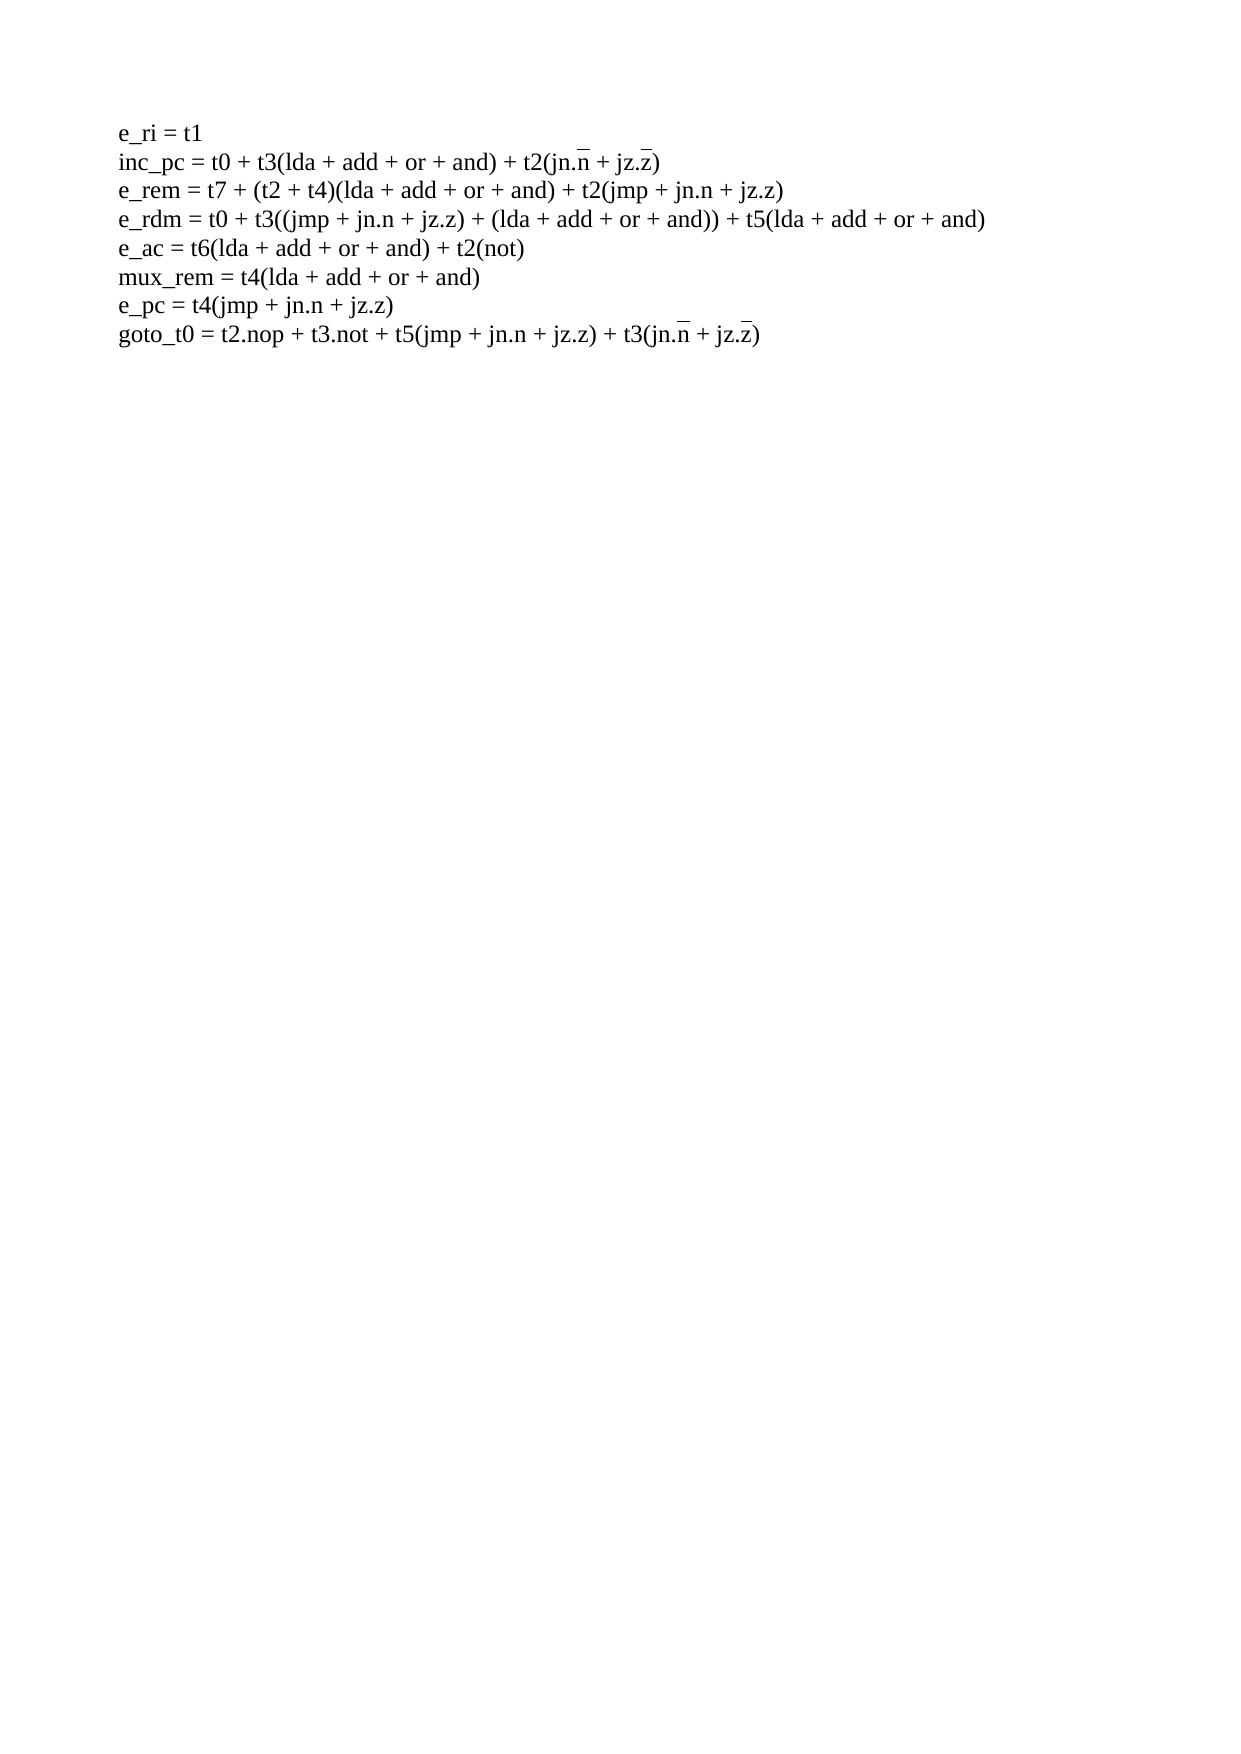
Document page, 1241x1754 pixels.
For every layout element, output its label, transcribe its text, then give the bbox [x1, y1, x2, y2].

text mux_rem = t4(lda + add + or + and) [118, 262, 1122, 291]
text inc_pc = t0 + t3(lda + add + or + and) + t2(jn.n + jz.z) [118, 147, 1122, 176]
text e_ac = t6(lda + add + or + and) + t2(not) [118, 233, 1122, 262]
text e_rem = t7 + (t2 + t4)(lda + add + or + and) + t2(jmp + jn.n + jz.z) [118, 176, 1122, 204]
text goto_t0 = t2.nop + t3.not + t5(jmp + jn.n + jz.z) + t3(jn.n + jz.z) [118, 319, 1122, 348]
text e_rdm = t0 + t3((jmp + jn.n + jz.z) + (lda + add + or + and)) + t5(lda + add + or + and) [118, 204, 1122, 233]
text e_ri = t1 [118, 118, 1122, 147]
text e_pc = t4(jmp + jn.n + jz.z) [118, 291, 1122, 319]
